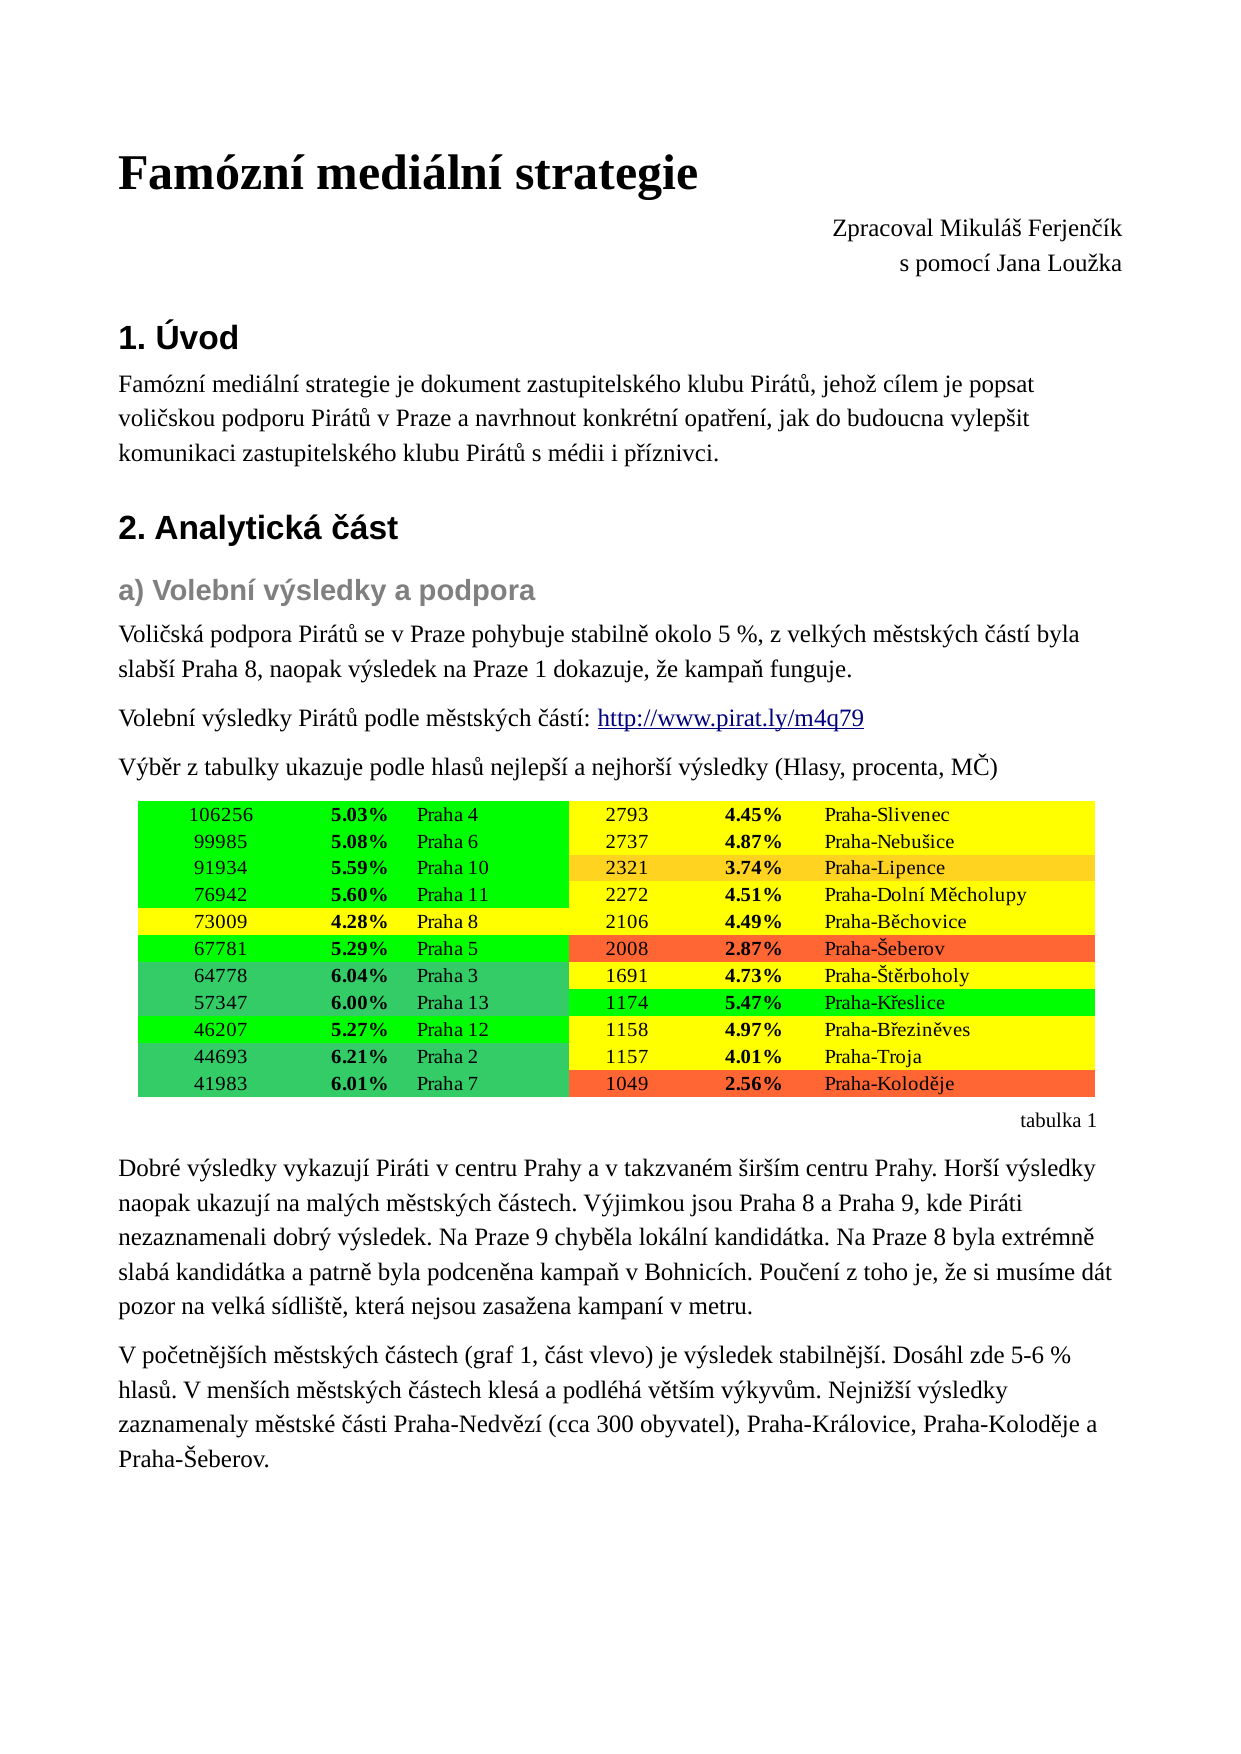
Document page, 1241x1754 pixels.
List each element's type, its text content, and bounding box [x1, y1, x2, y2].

text Výběr z tabulky ukazuje podle hlasů nejlepší a nejhorší výsledky (Hlasy, procenta, MČ) [118, 752, 1122, 781]
text Famózní mediální strategie je dokument zastupitelského klubu Pirátů, jehož cílem je popsat voličskou podporu Pirátů v Praze a navrhnout konkrétní opatření, jak do budoucna vylepšit komunikaci zastupitelského klubu Pirátů s médii i příznivci. [118, 369, 1122, 466]
subtitle 1. Úvod [118, 317, 1122, 356]
text V početnějších městských částech (graf 1, část vlevo) je výsledek stabilnější. Dosáhl zde 5-6 % hlasů. V menších městských částech klesá a podléhá větším výkyvům. Nejnižší výsledky zaznamenaly městské části Praha-Nedvězí (cca 300 obyvatel), Praha-Královice, Praha-Koloděje a Praha-Šeberov. [118, 1341, 1122, 1473]
text Dobré výsledky vykazují Piráti v centru Prahy a v takzvaném širším centru Prahy. Horší výsledky naopak ukazují na malých městských částech. Výjimkou jsou Praha 8 a Praha 9, kde Piráti nezaznamenali dobrý výsledek. Na Praze 9 chyběla lokální kandidátka. Na Praze 8 byla extrémně slabá kandidátka a patrně byla podceněna kampaň v Bohnicích. Poučení z toho je, že si musíme dát pozor na velká sídliště, která nejsou zasažena kampaní v metru. [118, 1153, 1122, 1320]
subtitle a) Volební výsledky a podpora [118, 573, 1122, 607]
text Volební výsledky Pirátů podle městských částí: http://www.pirat.ly/m4q79 [118, 703, 1122, 732]
text tabulka 1 [118, 801, 1122, 1133]
text Voličská podpora Pirátů se v Praze pohybuje stabilně okolo 5 %, z velkých městských částí byla slabší Praha 8, naopak výsledek na Praze 1 dokazuje, že kampaň funguje. [118, 619, 1122, 682]
text Zpracoval Mikuláš Ferjenčík s pomocí Jana Loužka [118, 213, 1122, 276]
subtitle Famózní mediální strategie [118, 143, 1122, 201]
subtitle 2. Analytická část [118, 507, 1122, 546]
